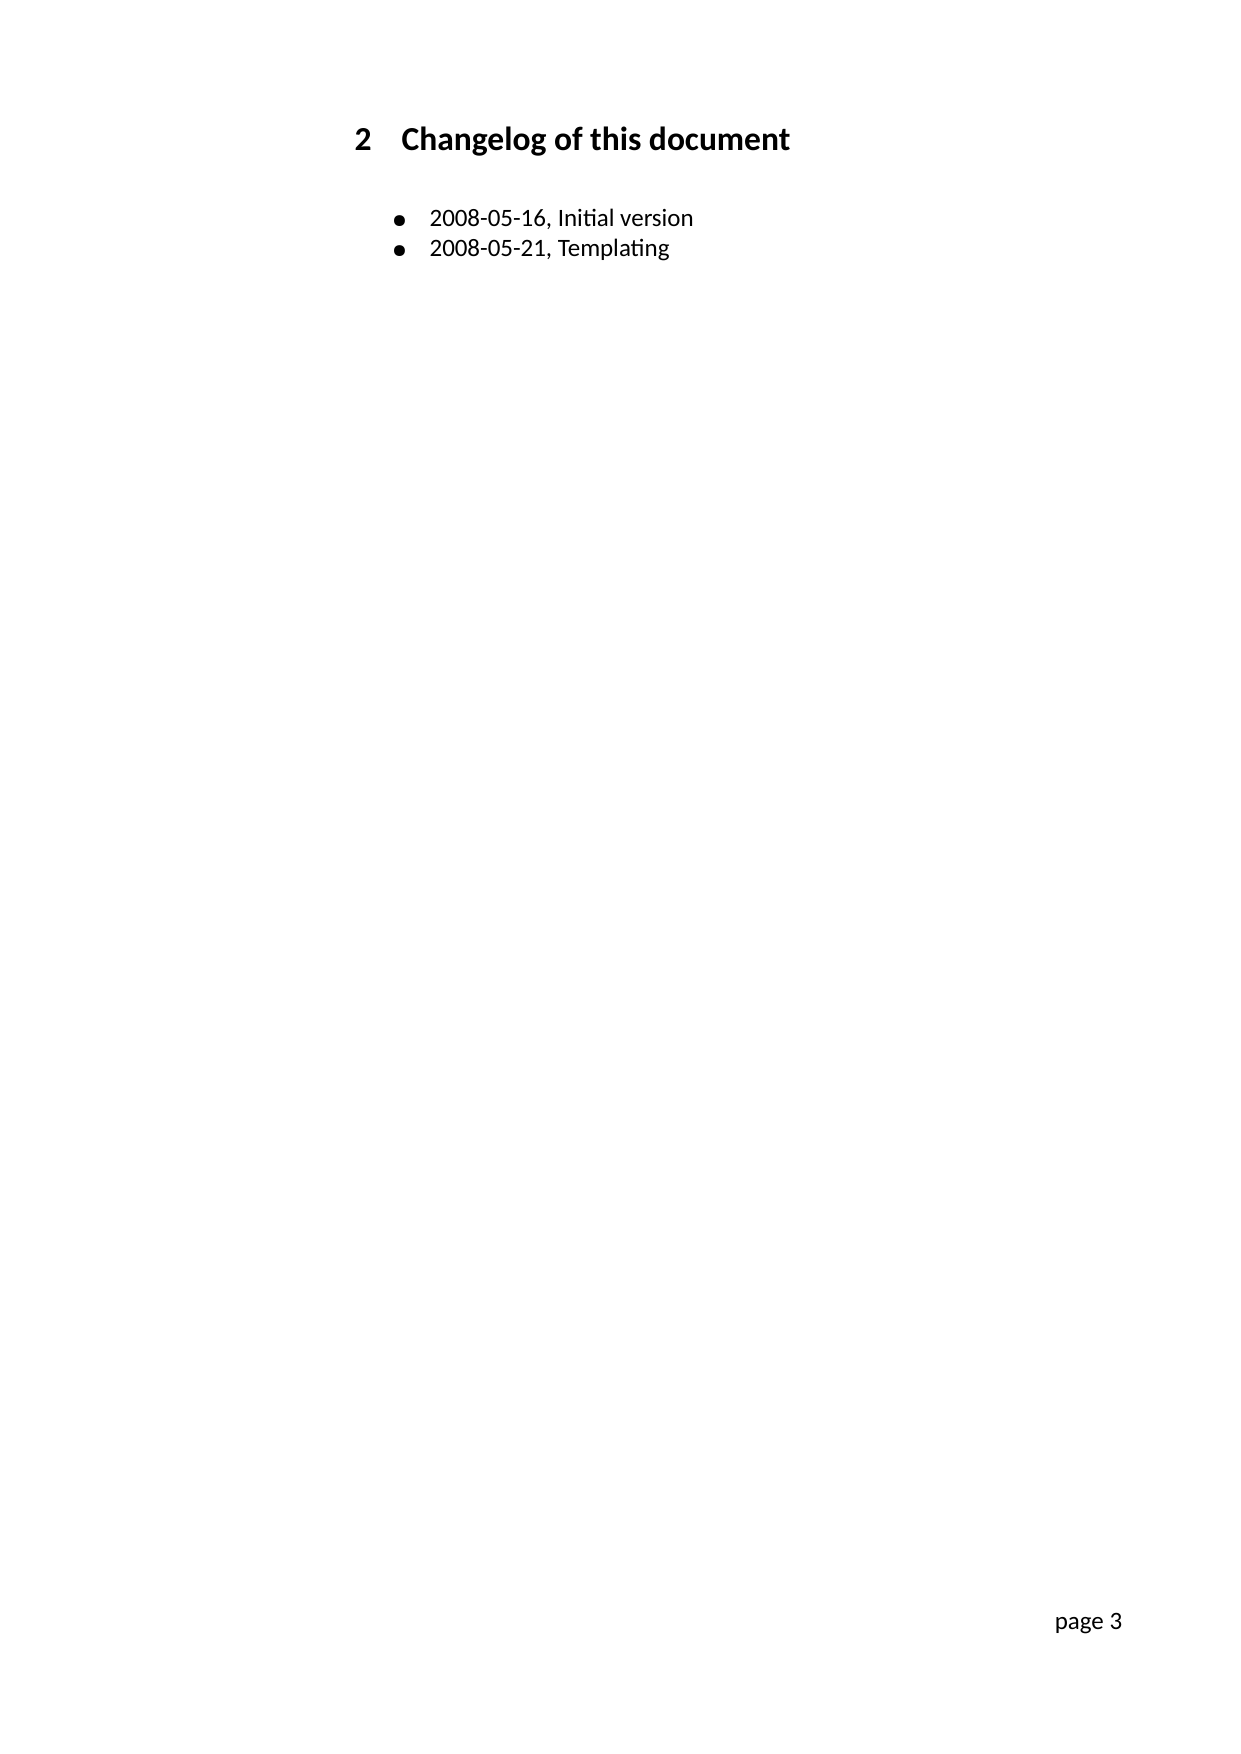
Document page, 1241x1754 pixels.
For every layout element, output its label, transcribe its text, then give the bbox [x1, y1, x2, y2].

list 2008-05-21, Templating [392, 232, 1122, 263]
list 2008-05-16, Initial version [392, 202, 1122, 232]
subtitle Changelog of this document [354, 118, 1122, 159]
